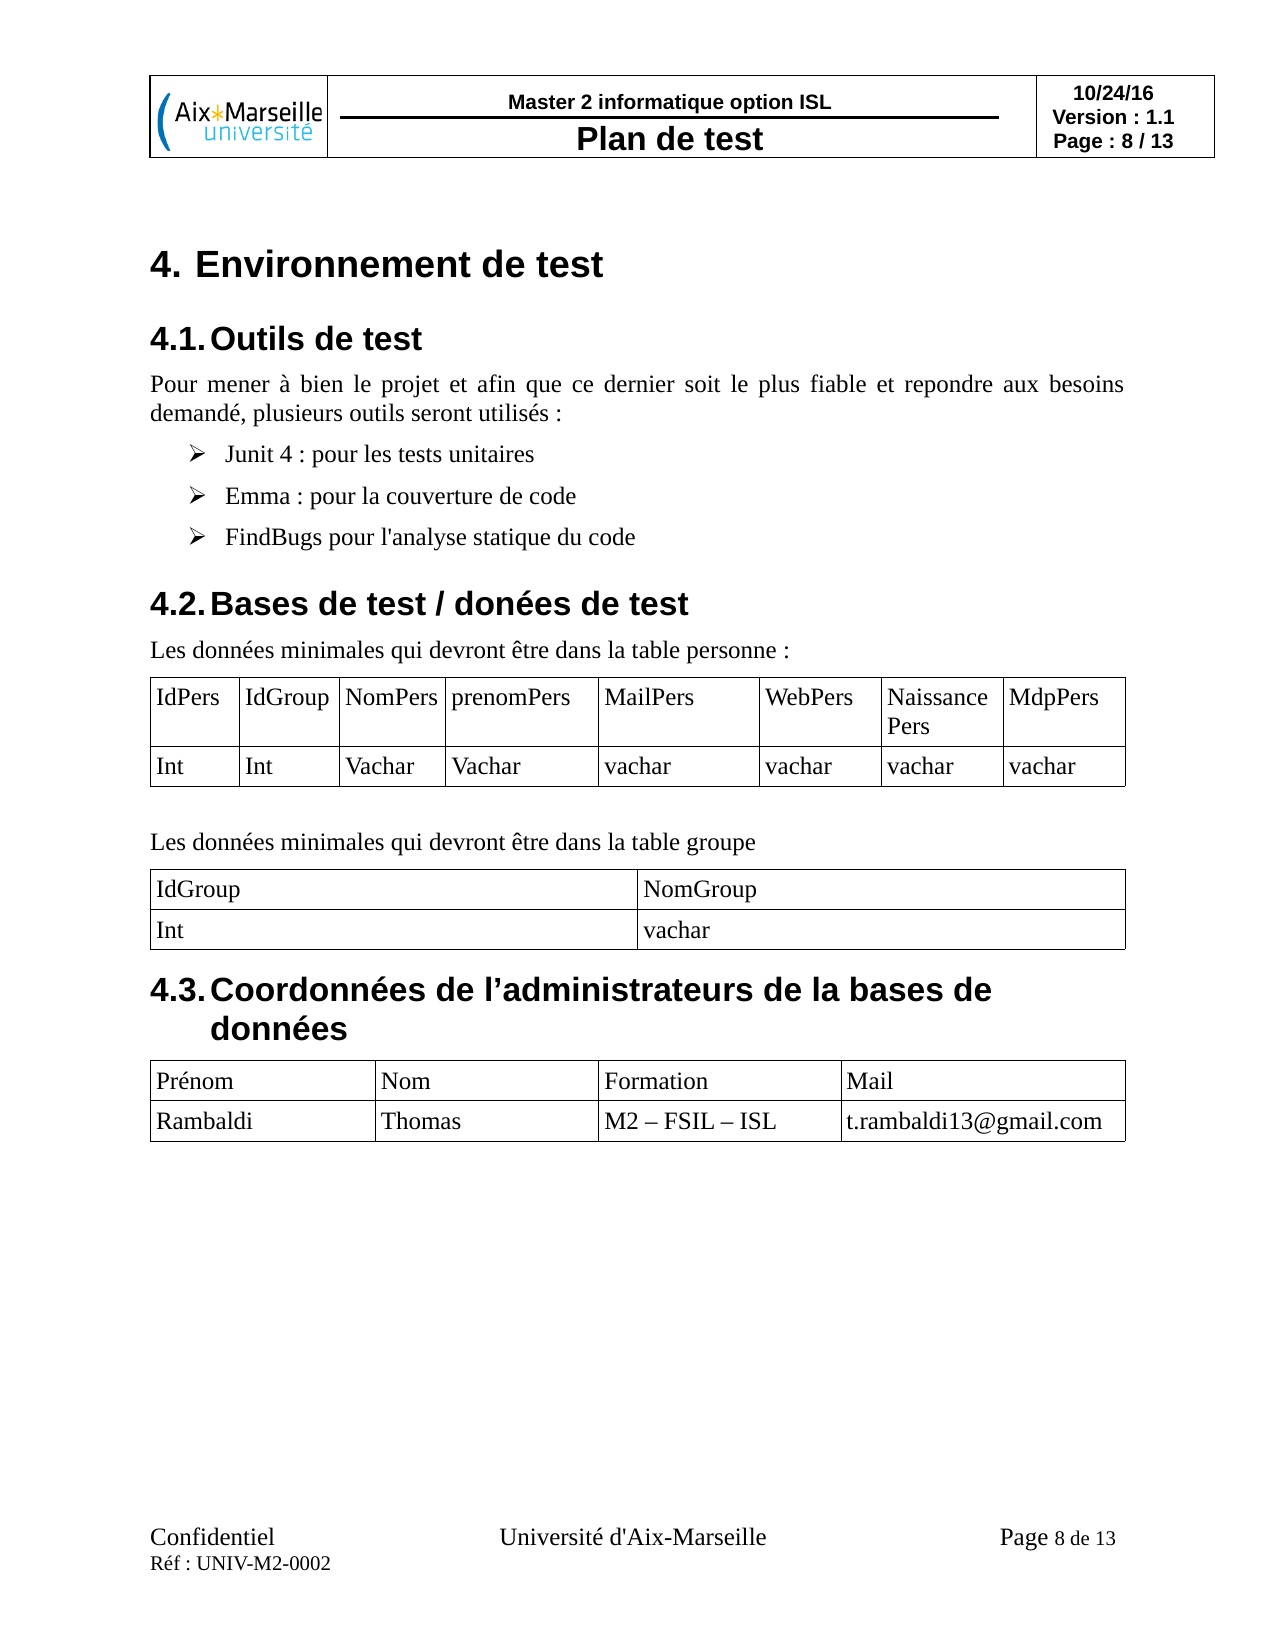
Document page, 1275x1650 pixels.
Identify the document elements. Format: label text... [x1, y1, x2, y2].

table_cell vachar [1004, 747, 1125, 786]
table_cell Int [151, 747, 239, 786]
subtitle Outils de test [150, 318, 1125, 357]
table_header IdPers [151, 678, 239, 746]
list Junit 4 : pour les tests unitaires [187, 439, 1125, 468]
table_cell vachar [599, 747, 759, 786]
table_cell Vachar [446, 747, 598, 786]
table_header Nom [376, 1061, 598, 1100]
table_cell vachar [882, 747, 1003, 786]
table_cell M2 – FSIL – ISL [599, 1101, 841, 1141]
table_header NomPers [340, 678, 445, 746]
list Emma : pour la couverture de code [187, 481, 1125, 509]
table_header Mail [842, 1061, 1125, 1100]
table_header MailPers [599, 678, 759, 746]
list FindBugs pour l'analyse statique du code [187, 522, 1125, 551]
table_header NaissancePers [882, 678, 1003, 746]
table_header WebPers [760, 678, 881, 746]
text Les données minimales qui devront être dans la table groupe [150, 827, 1125, 856]
table_cell vachar [638, 910, 1125, 949]
table_cell t.rambaldi13@gmail.com [842, 1101, 1125, 1141]
table_header MdpPers [1004, 678, 1125, 746]
text Pour mener à bien le projet et afin que ce dernier soit le plus fiable et repondre aux besoins demandé, plusieurs outils seront utilisés : [150, 369, 1125, 427]
table_cell Vachar [340, 747, 445, 786]
subtitle Bases de test / donées de test [150, 584, 1125, 623]
text Les données minimales qui devront être dans la table personne : [150, 635, 1125, 664]
table_header Prénom [151, 1061, 375, 1100]
picture [157, 93, 322, 151]
table_header prenomPers [446, 678, 598, 746]
subtitle Coordonnées de l’administrateurs de la bases de données [150, 970, 1125, 1047]
table_header Formation [599, 1061, 841, 1100]
subtitle Environnement de test [150, 241, 1125, 285]
table_cell vachar [760, 747, 881, 786]
table_header NomGroup [638, 870, 1125, 909]
table_cell Rambaldi [151, 1101, 375, 1141]
table_cell Int [240, 747, 339, 786]
table_header IdGroup [240, 678, 339, 746]
table_cell Int [151, 910, 637, 949]
table_cell Thomas [376, 1101, 598, 1141]
table_header IdGroup [151, 870, 637, 909]
